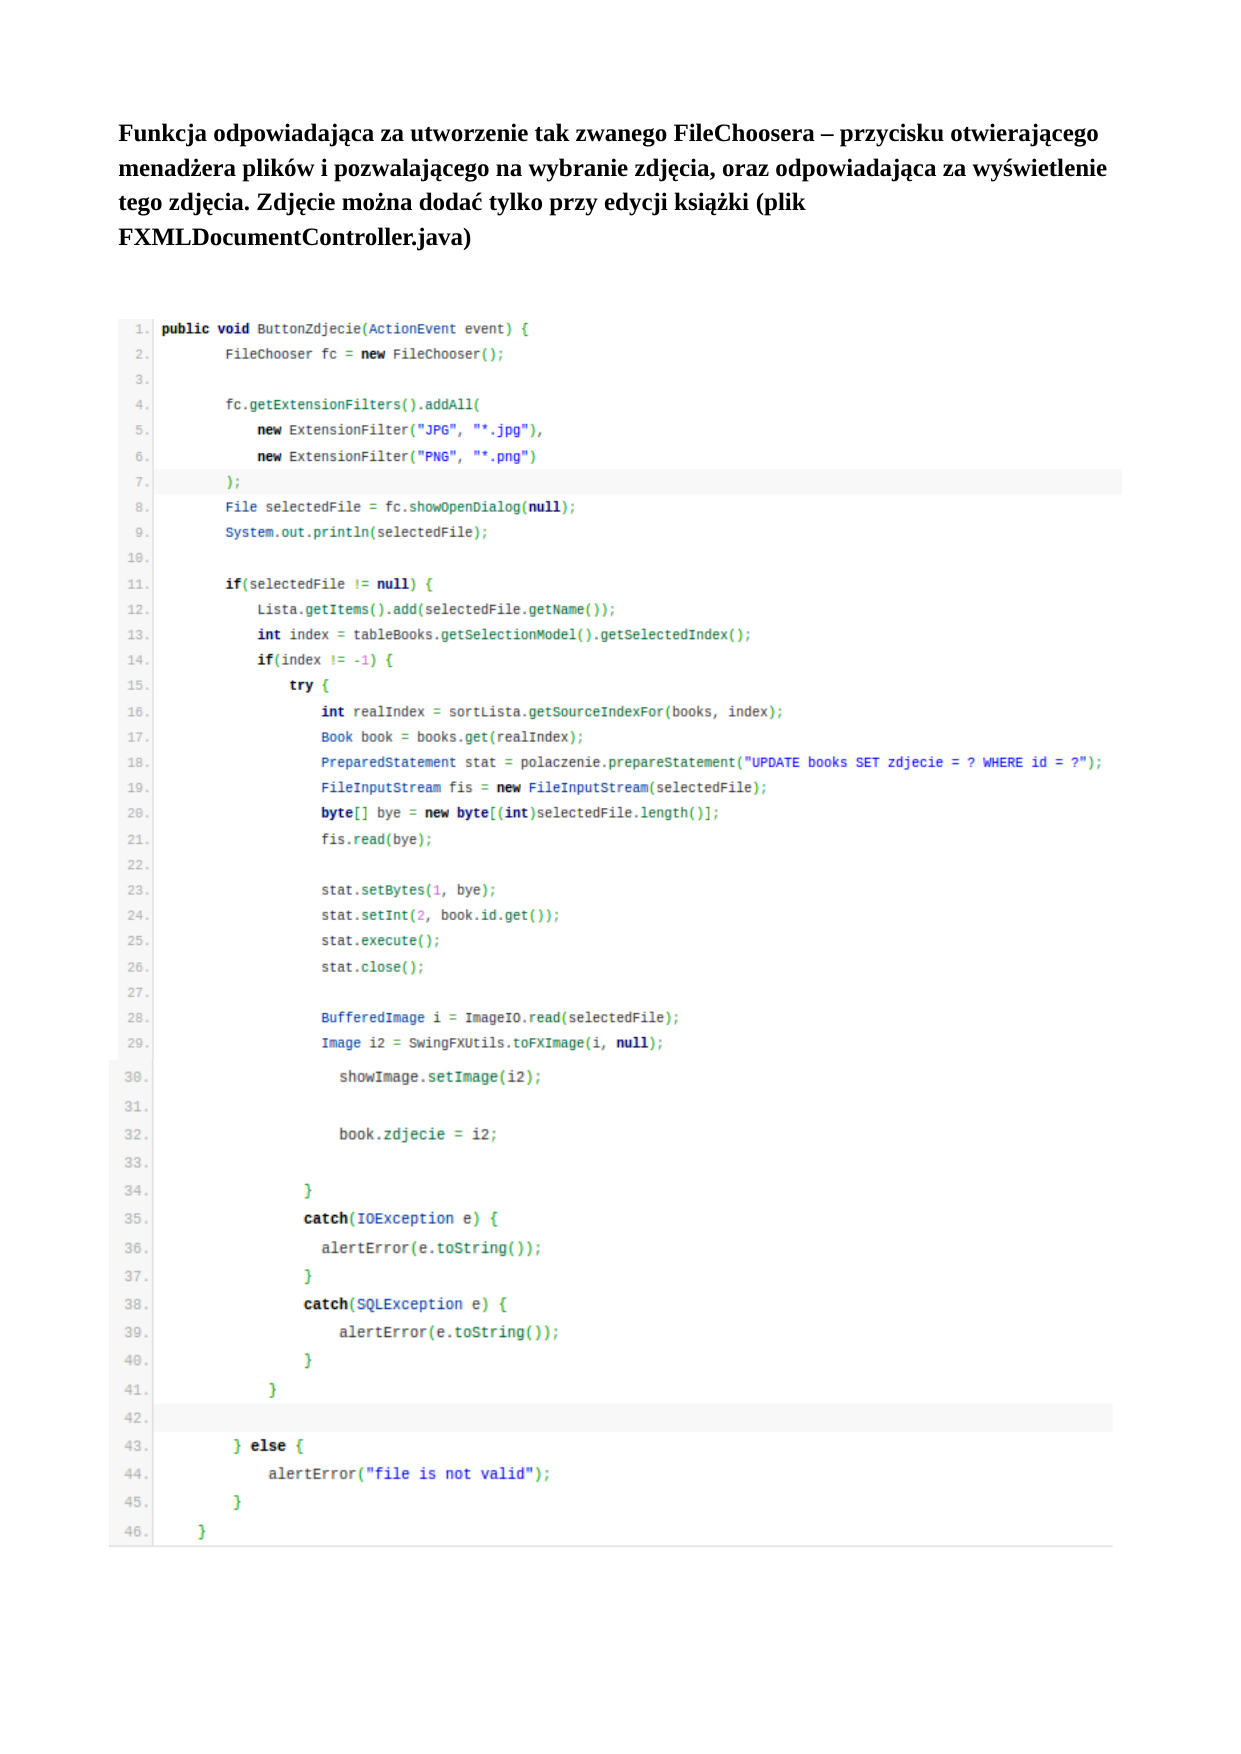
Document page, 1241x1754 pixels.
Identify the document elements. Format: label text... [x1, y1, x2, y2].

text Funkcja odpowiadająca za utworzenie tak zwanego FileChoosera – przycisku otwierającego menadżera plików i pozwalającego na wybranie zdjęcia, oraz odpowiadająca za wyświetlenie tego zdjęcia. Zdjęcie można dodać tylko przy edycji książki (plik FXMLDocumentController.java) [118, 118, 1122, 250]
picture [108, 319, 1123, 1553]
